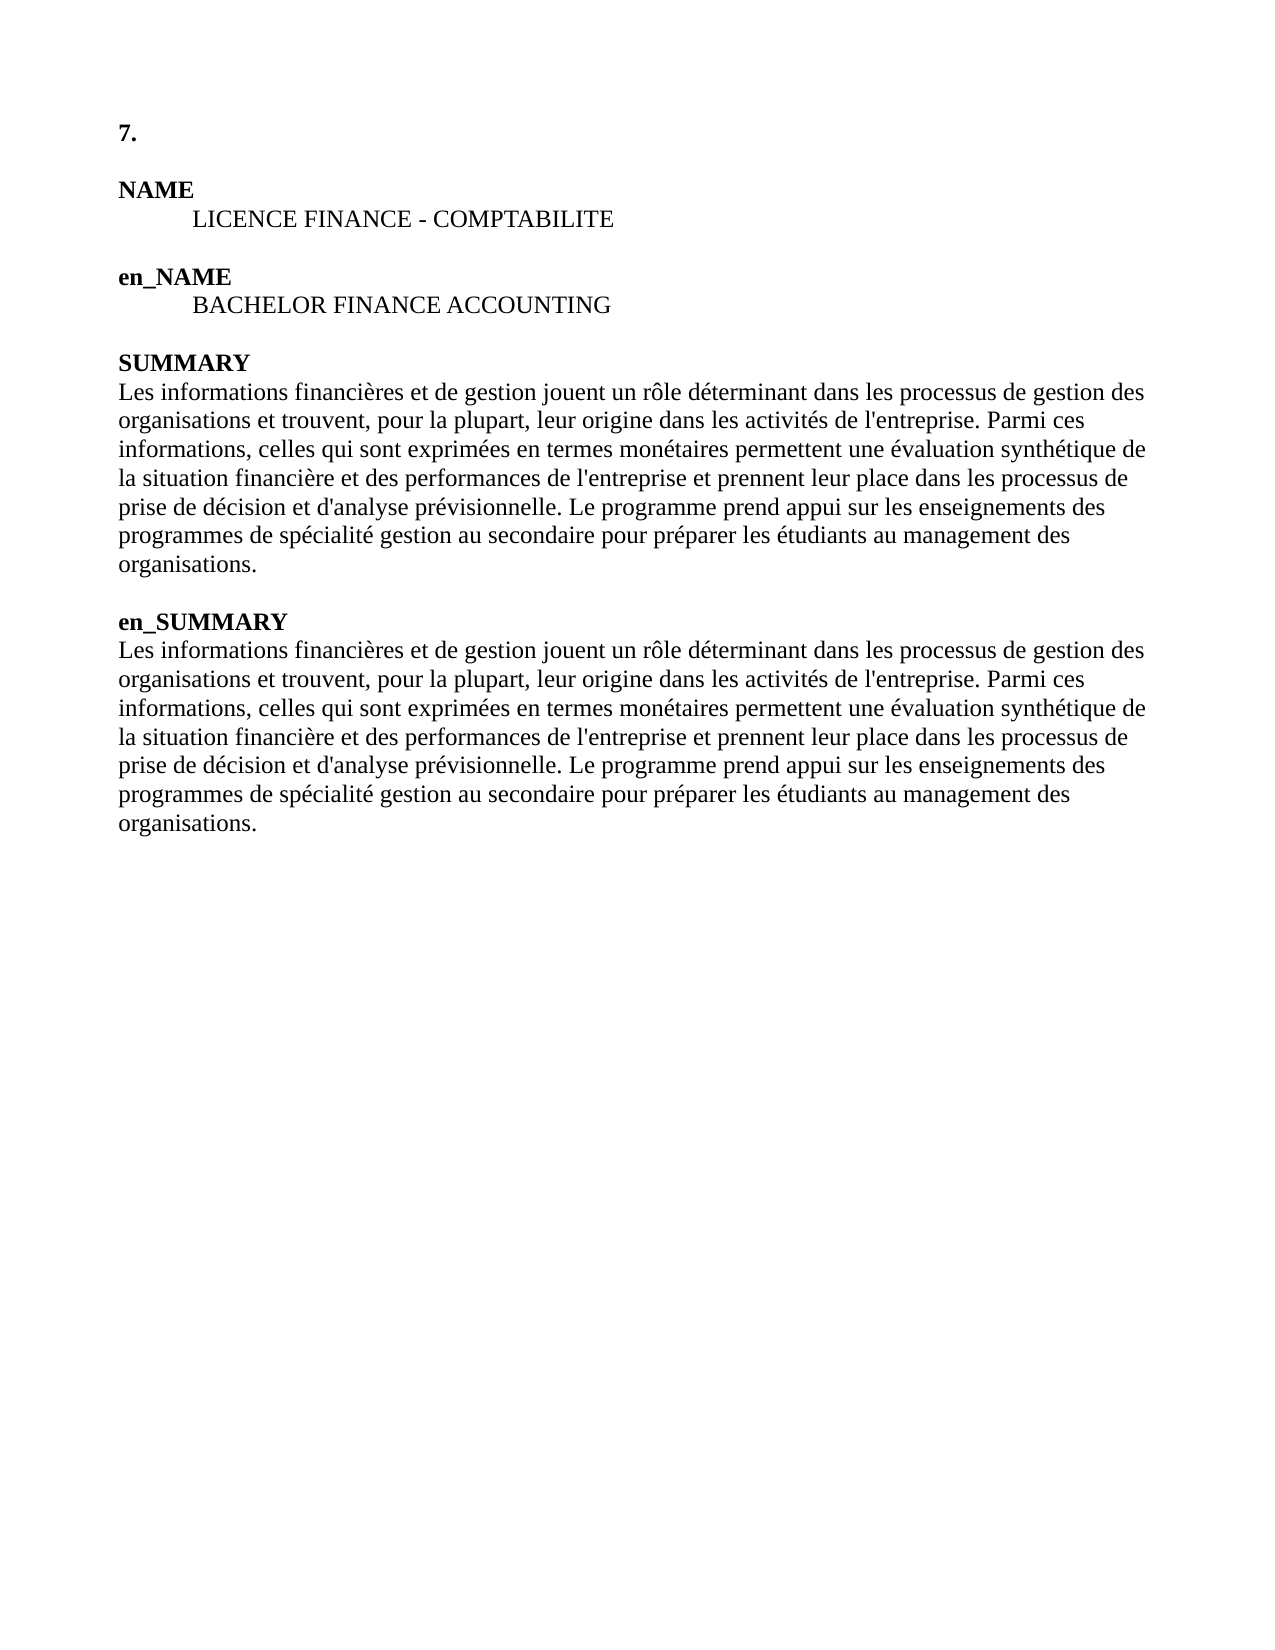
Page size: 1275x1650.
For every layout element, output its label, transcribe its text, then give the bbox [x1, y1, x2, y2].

text NAME [118, 176, 1157, 204]
text LICENCE FINANCE - COMPTABILITE [118, 204, 1157, 233]
text SUMMARY [118, 348, 1157, 377]
text 7. [118, 118, 1157, 147]
text Les informations financières et de gestion jouent un rôle déterminant dans les processus de gestion des organisations et trouvent, pour la plupart, leur origine dans les activités de l'entreprise. Parmi ces informations, celles qui sont exprimées en termes monétaires permettent une évaluation synthétique de la situation financière et des performances de l'entreprise et prennent leur place dans les processus de prise de décision et d'analyse prévisionnelle. Le programme prend appui sur les enseignements des programmes de spécialité gestion au secondaire pour préparer les étudiants au management des organisations. [118, 377, 1157, 578]
text en_SUMMARY [118, 607, 1157, 636]
text en_NAME [118, 262, 1157, 291]
text BACHELOR FINANCE ACCOUNTING [118, 291, 1157, 319]
text Les informations financières et de gestion jouent un rôle déterminant dans les processus de gestion des organisations et trouvent, pour la plupart, leur origine dans les activités de l'entreprise. Parmi ces informations, celles qui sont exprimées en termes monétaires permettent une évaluation synthétique de la situation financière et des performances de l'entreprise et prennent leur place dans les processus de prise de décision et d'analyse prévisionnelle. Le programme prend appui sur les enseignements des programmes de spécialité gestion au secondaire pour préparer les étudiants au management des organisations. [118, 636, 1157, 837]
